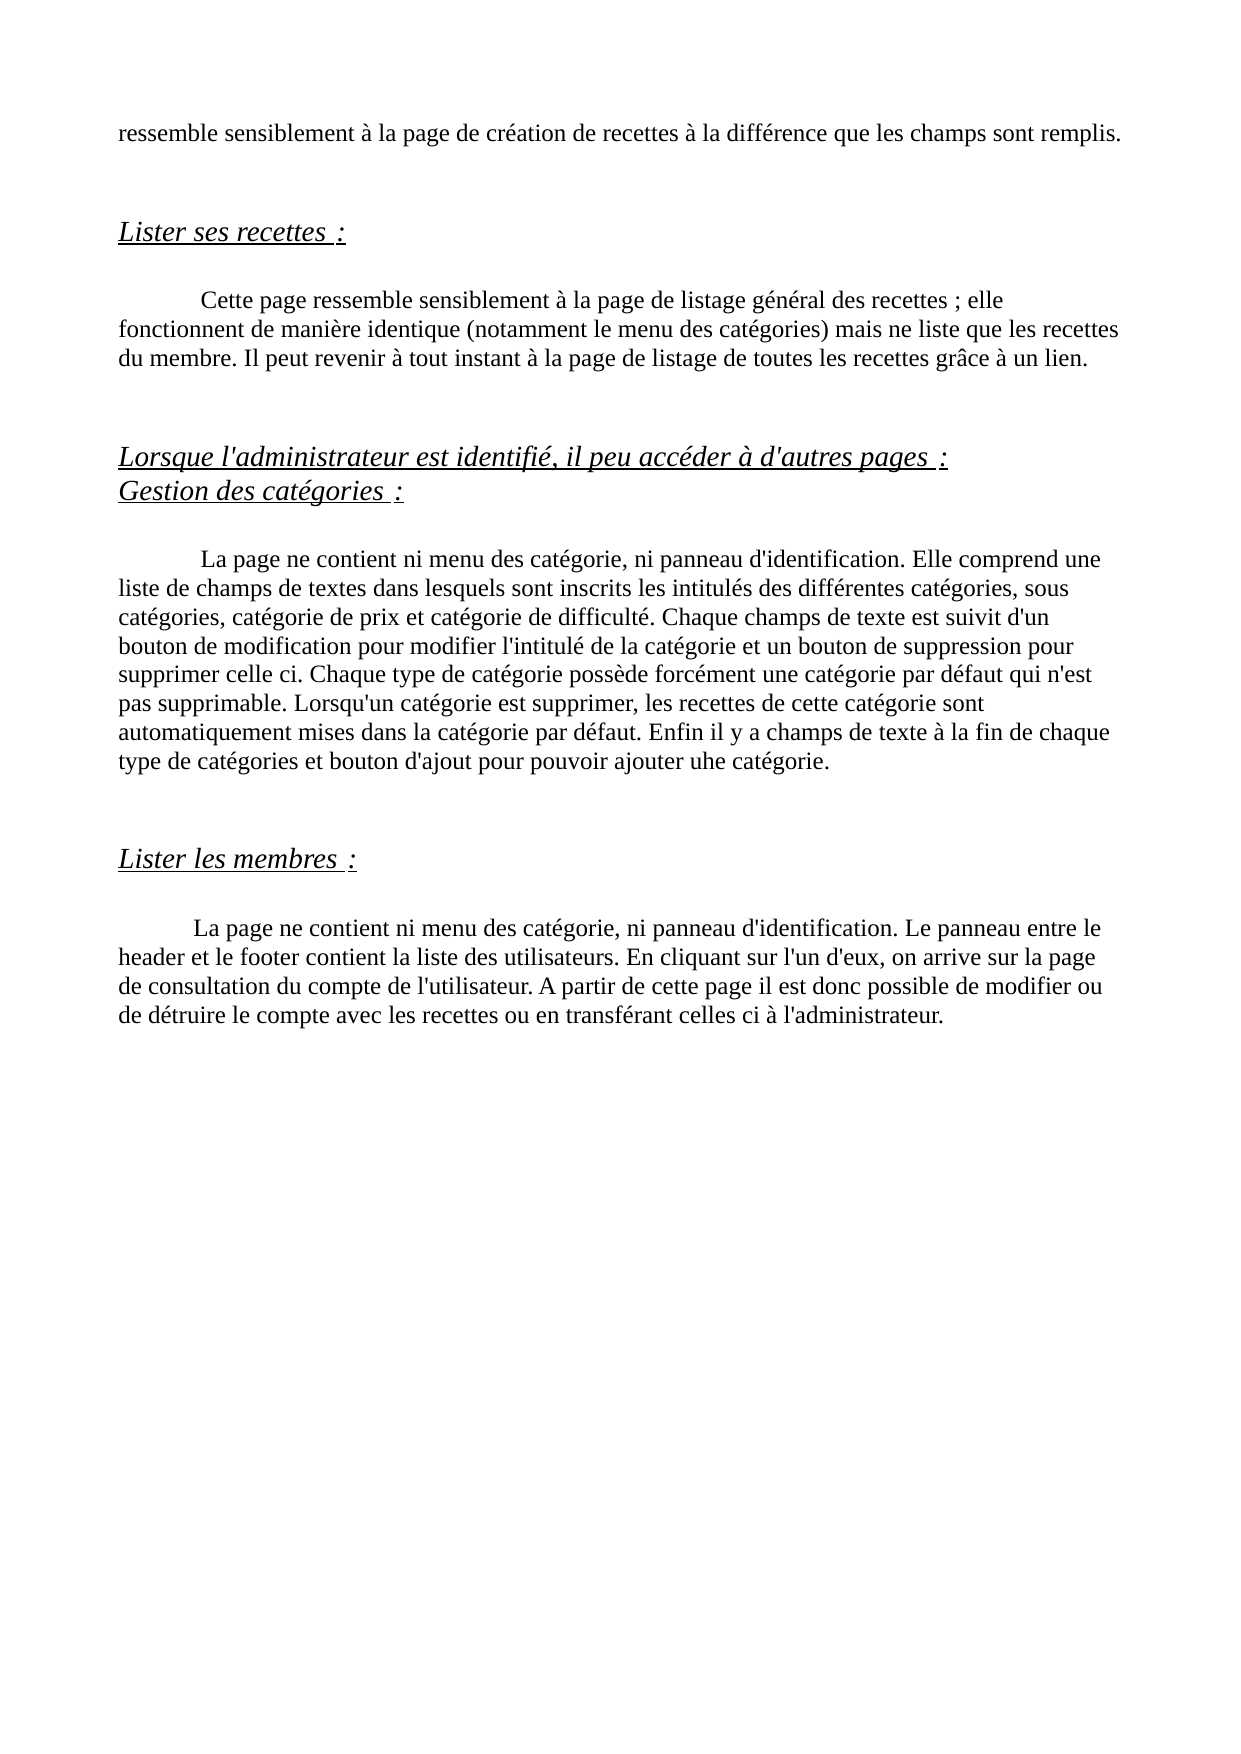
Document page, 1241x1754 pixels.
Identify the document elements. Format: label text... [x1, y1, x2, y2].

text Lister ses recettes : [118, 214, 1122, 247]
text La page ne contient ni menu des catégorie, ni panneau d'identification. Elle comprend une liste de champs de textes dans lesquels sont inscrits les intitulés des différentes catégories, sous catégories, catégorie de prix et catégorie de difficulté. Chaque champs de texte est suivit d'un bouton de modification pour modifier l'intitulé de la catégorie et un bouton de suppression pour supprimer celle ci. Chaque type de catégorie possède forcément une catégorie par défaut qui n'est pas supprimable. Lorsqu'un catégorie est supprimer, les recettes de cette catégorie sont automatiquement mises dans la catégorie par défaut. Enfin il y a champs de texte à la fin de chaque type de catégories et bouton d'ajout pour pouvoir ajouter uhe catégorie. [118, 540, 1122, 774]
text Lister les membres : [118, 842, 1122, 875]
text Lorsque l'administrateur est identifié, il peu accéder à d'autres pages : [118, 439, 1122, 473]
text Cette page ressemble sensiblement à la page de listage général des recettes ; elle fonctionnent de manière identique (notamment le menu des catégories) mais ne liste que les recettes du membre. Il peut revenir à tout instant à la page de listage de toutes les recettes grâce à un lien. [118, 281, 1122, 372]
text Gestion des catégories : [118, 473, 1122, 506]
text ressemble sensiblement à la page de création de recettes à la différence que les champs sont remplis. [118, 118, 1122, 147]
text La page ne contient ni menu des catégorie, ni panneau d'identification. Le panneau entre le header et le footer contient la liste des utilisateurs. En cliquant sur l'un d'eux, on arrive sur la page de consultation du compte de l'utilisateur. A partir de cette page il est donc possible de modifier ou de détruire le compte avec les recettes ou en transférant celles ci à l'administrateur. [118, 909, 1122, 1028]
